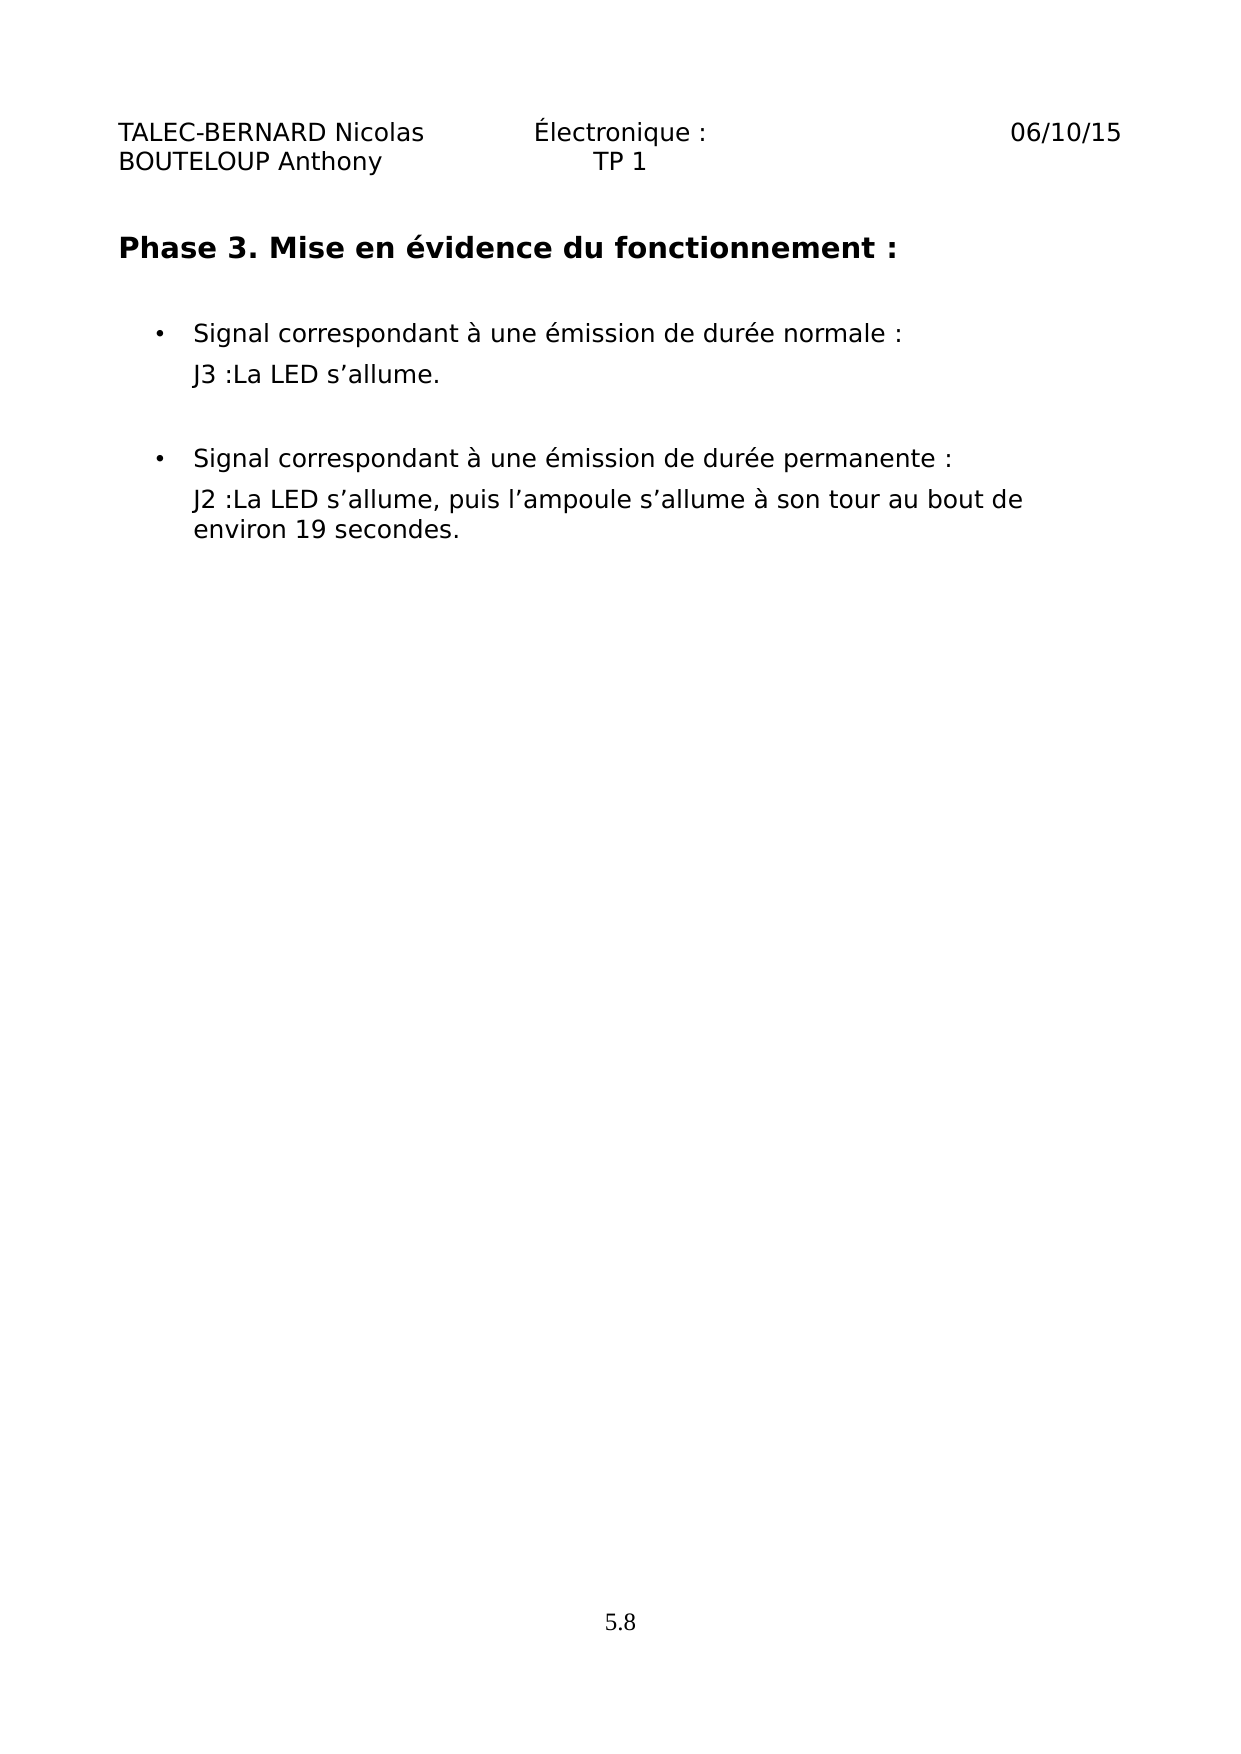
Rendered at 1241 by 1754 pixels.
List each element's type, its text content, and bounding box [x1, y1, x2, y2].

list Signal correspondant à une émission de durée permanente : [156, 444, 1122, 473]
list J2 :La LED s’allume, puis l’ampoule s’allume à son tour au bout de environ 19 secondes. [156, 486, 1122, 544]
list J3 :La LED s’allume. [156, 361, 1122, 390]
list Signal correspondant à une émission de durée normale : [156, 319, 1122, 348]
subtitle Phase 3. Mise en évidence du fonctionnement : [118, 231, 1122, 265]
